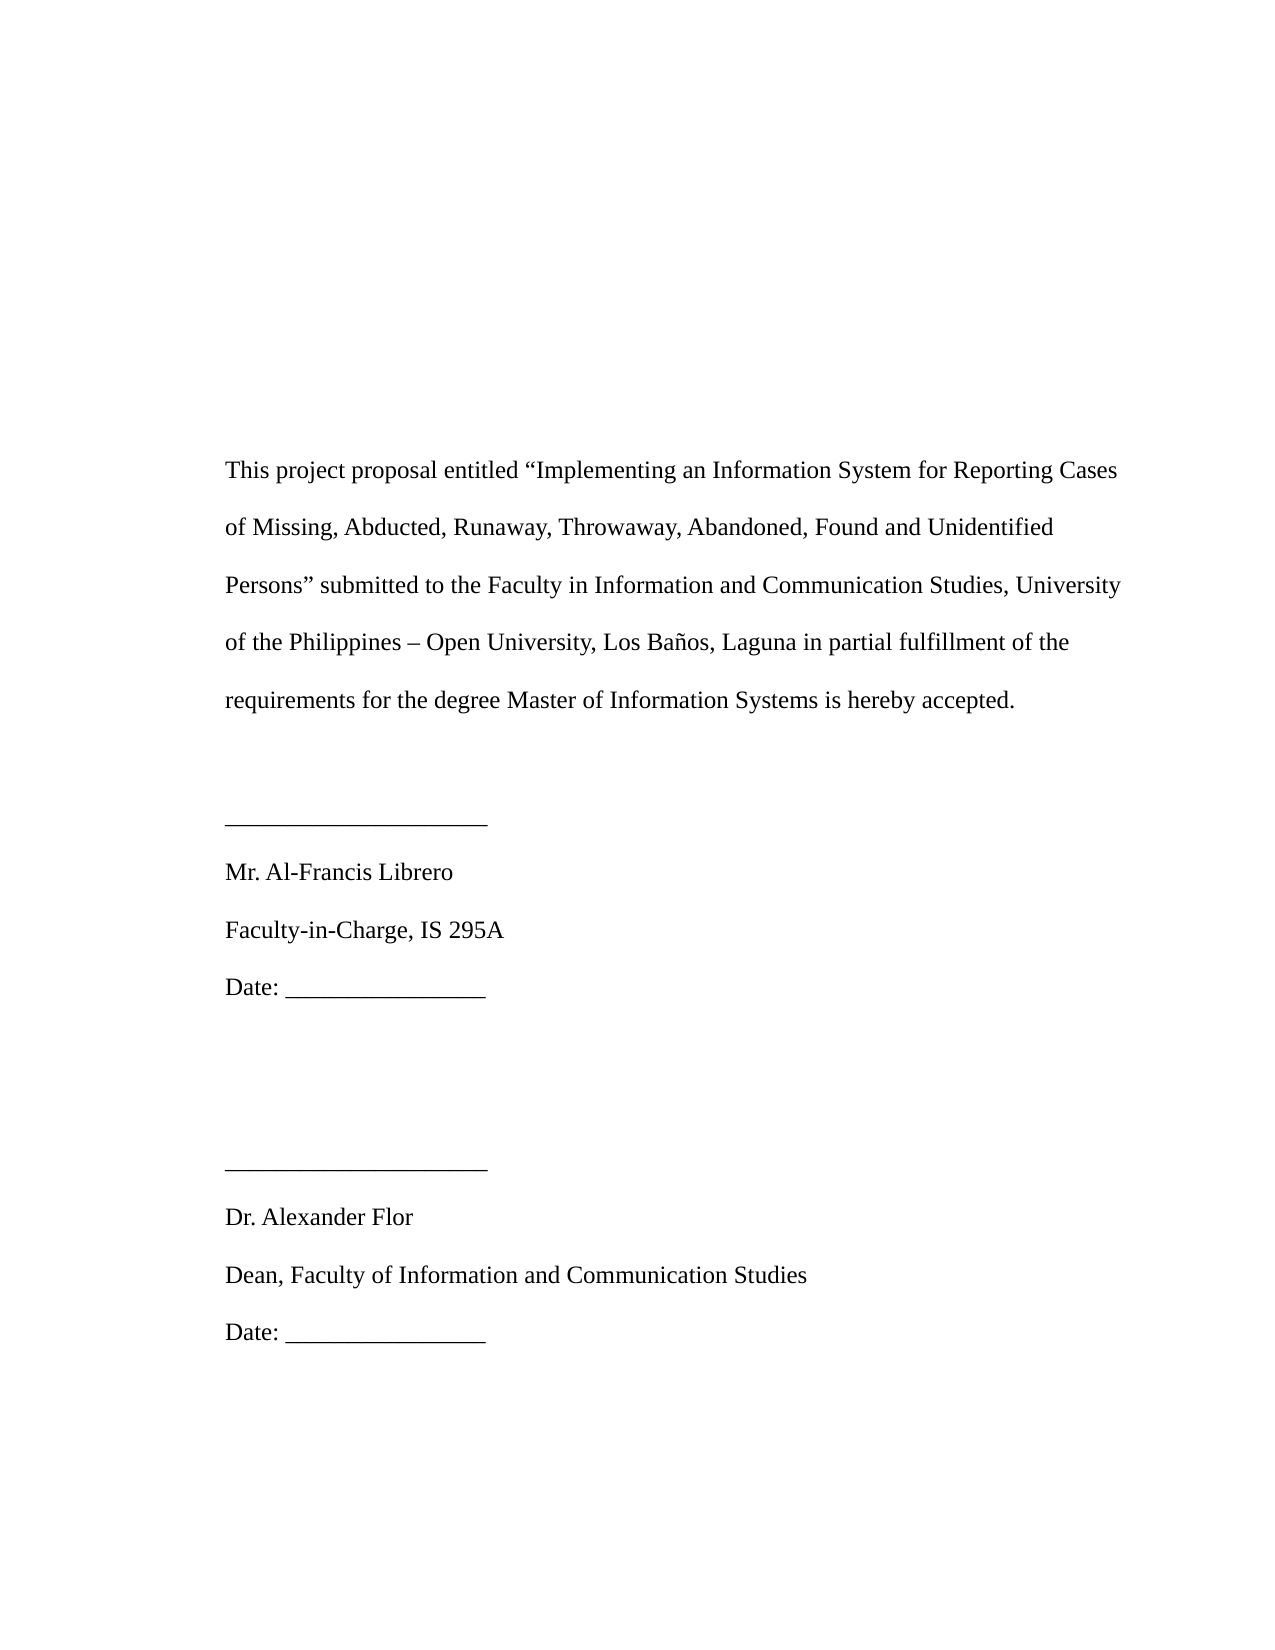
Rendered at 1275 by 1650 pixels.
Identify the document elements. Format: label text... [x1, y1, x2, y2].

text Dean, Faculty of Information and Communication Studies [225, 1260, 1125, 1289]
text Date: ________________ [225, 1317, 1125, 1346]
text Mr. Al-Francis Librero [225, 857, 1125, 886]
text Dr. Alexander Flor [225, 1202, 1125, 1231]
text _____________________ [225, 800, 1125, 829]
text Date: ________________ [225, 972, 1125, 1001]
text Faculty-in-Charge, IS 295A [225, 915, 1125, 944]
text _____________________ [225, 1145, 1125, 1174]
text This project proposal entitled “Implementing an Information System for Reporting Cases of Missing, Abducted, Runaway, Throwaway, Abandoned, Found and Unidentified Persons” submitted to the Faculty in Information and Communication Studies, University of the Philippines – Open University, Los Baños, Laguna in partial fulfillment of the requirements for the degree Master of Information Systems is hereby accepted. [225, 455, 1125, 714]
